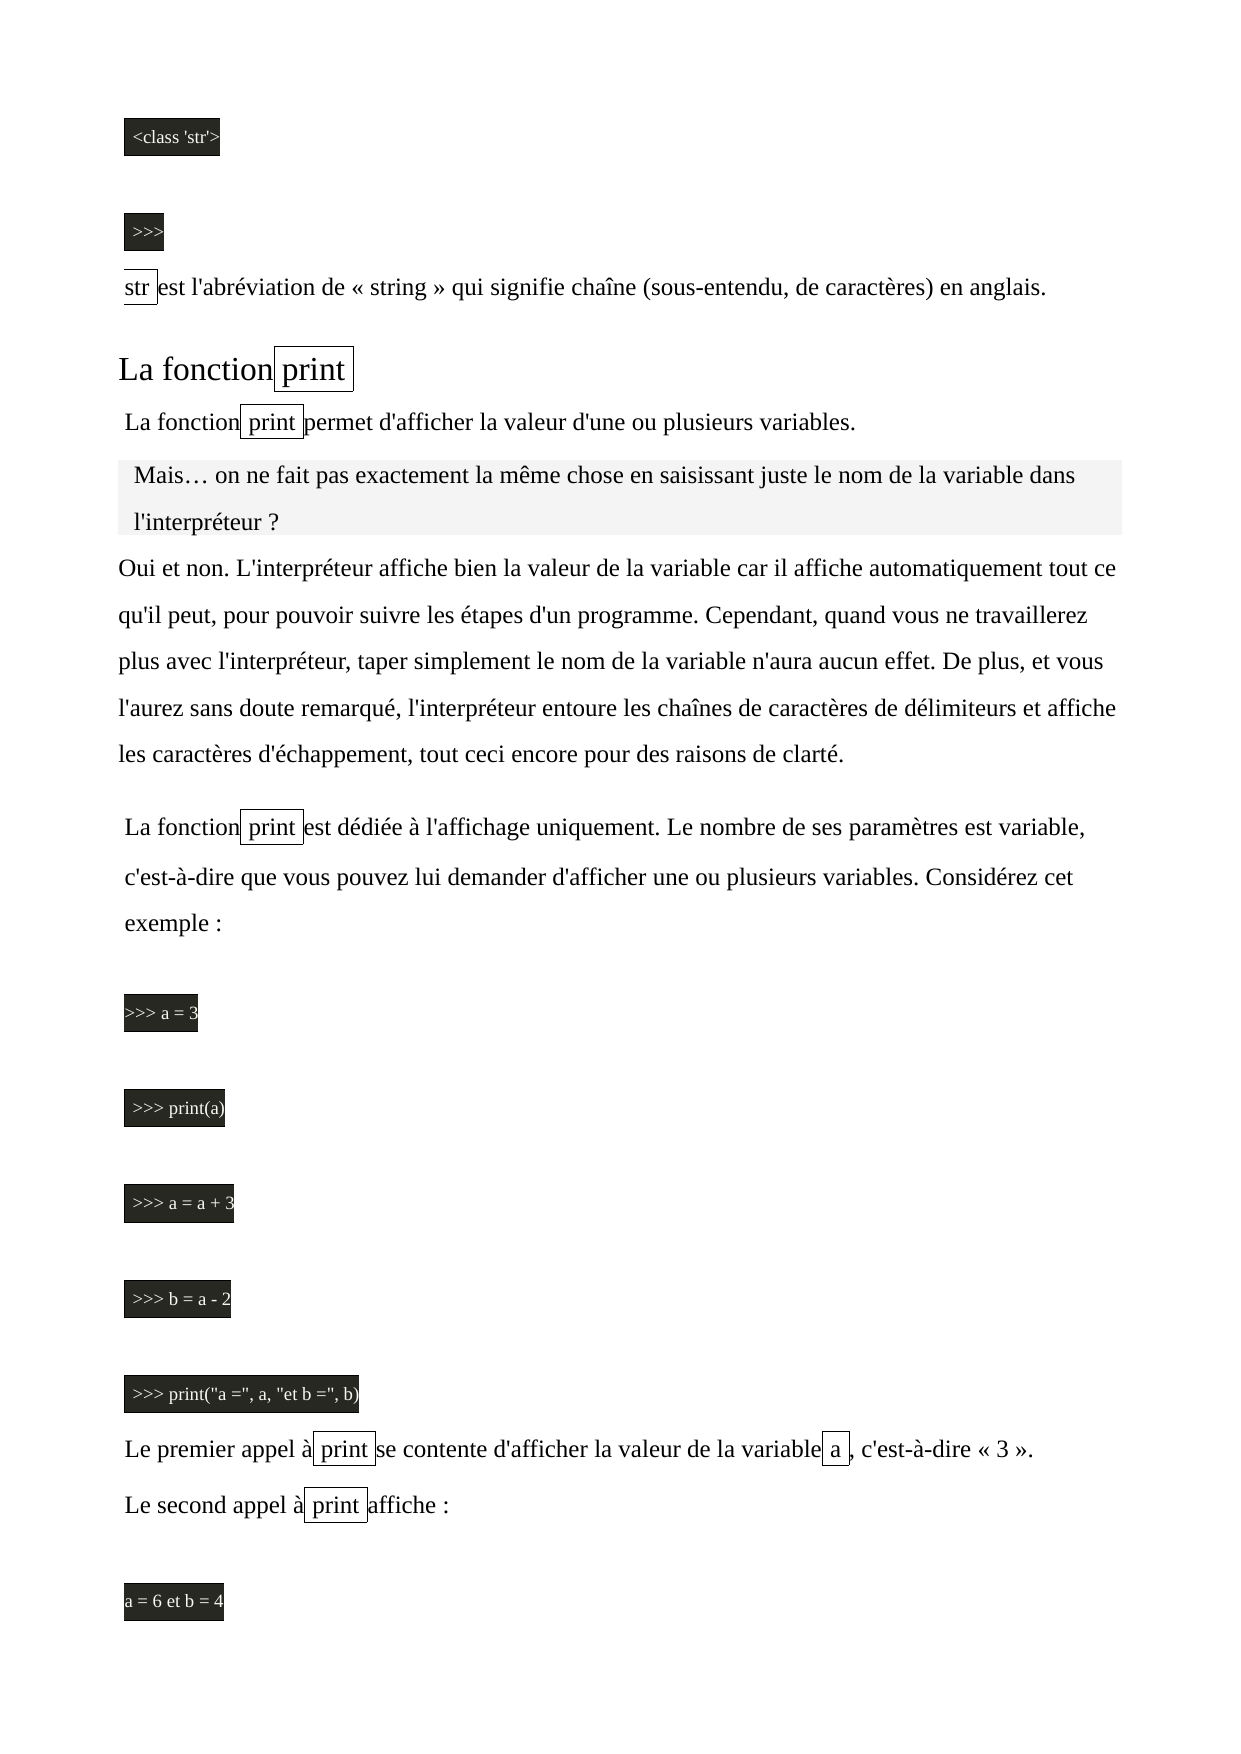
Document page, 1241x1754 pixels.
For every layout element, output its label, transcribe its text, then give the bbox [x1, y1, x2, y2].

text <class 'str'> [125, 118, 1111, 156]
text Le premier appel àprintse contente d'afficher la valeur de la variablea, c'est-à-dire « 3 ». Le second appel àprintaffiche : [124, 1431, 1116, 1522]
text permet d'afficher la valeur d'une ou plusieurs variables. [304, 404, 1116, 438]
text est l'abréviation de « string » qui signifie chaîne (sous-entendu, de caractères) en anglais. [158, 269, 1116, 304]
text La fonction [124, 404, 240, 438]
text a = 6 et b = 4 [124, 1582, 1111, 1620]
text Oui et non. L'interpréteur affiche bien la valeur de la variable car il affiche automatiquement tout ce qu'il peut, pour pouvoir suivre les étapes d'un programme. Cependant, quand vous ne travaillerez plus avec l'interpréteur, taper simplement le nom de la variable n'aura aucun effet. De plus, et vous l'aurez sans doute remarqué, l'interpréteur entoure les chaînes de caractères de délimiteurs et affiche les caractères d'échappement, tout ceci encore pour des raisons de clarté. [118, 553, 1122, 768]
text >>> b = a - 2 [124, 1279, 1111, 1317]
text >>> [125, 213, 1111, 251]
subtitle La fonction [118, 346, 274, 391]
subtitle [354, 346, 1122, 391]
text >>> print("a =", a, "et b =", b) [124, 1374, 1111, 1412]
text La fonctionprintest dédiée à l'affichage uniquement. Le nombre de ses paramètres est variable, c'est-à-dire que vous pouvez lui demander d'afficher une ou plusieurs variables. Considérez cet exemple : [124, 809, 1116, 937]
text >>> a = a + 3 [125, 1184, 1111, 1222]
text print [241, 405, 303, 438]
text Mais… on ne fait pas exactement la même chose en saisissant juste le nom de la variable dans l'interpréteur ? [134, 460, 1122, 535]
subtitle print [275, 347, 353, 391]
text >>> a = 3 [124, 994, 1111, 1032]
text str [124, 270, 157, 304]
text >>> print(a) [125, 1089, 1111, 1127]
